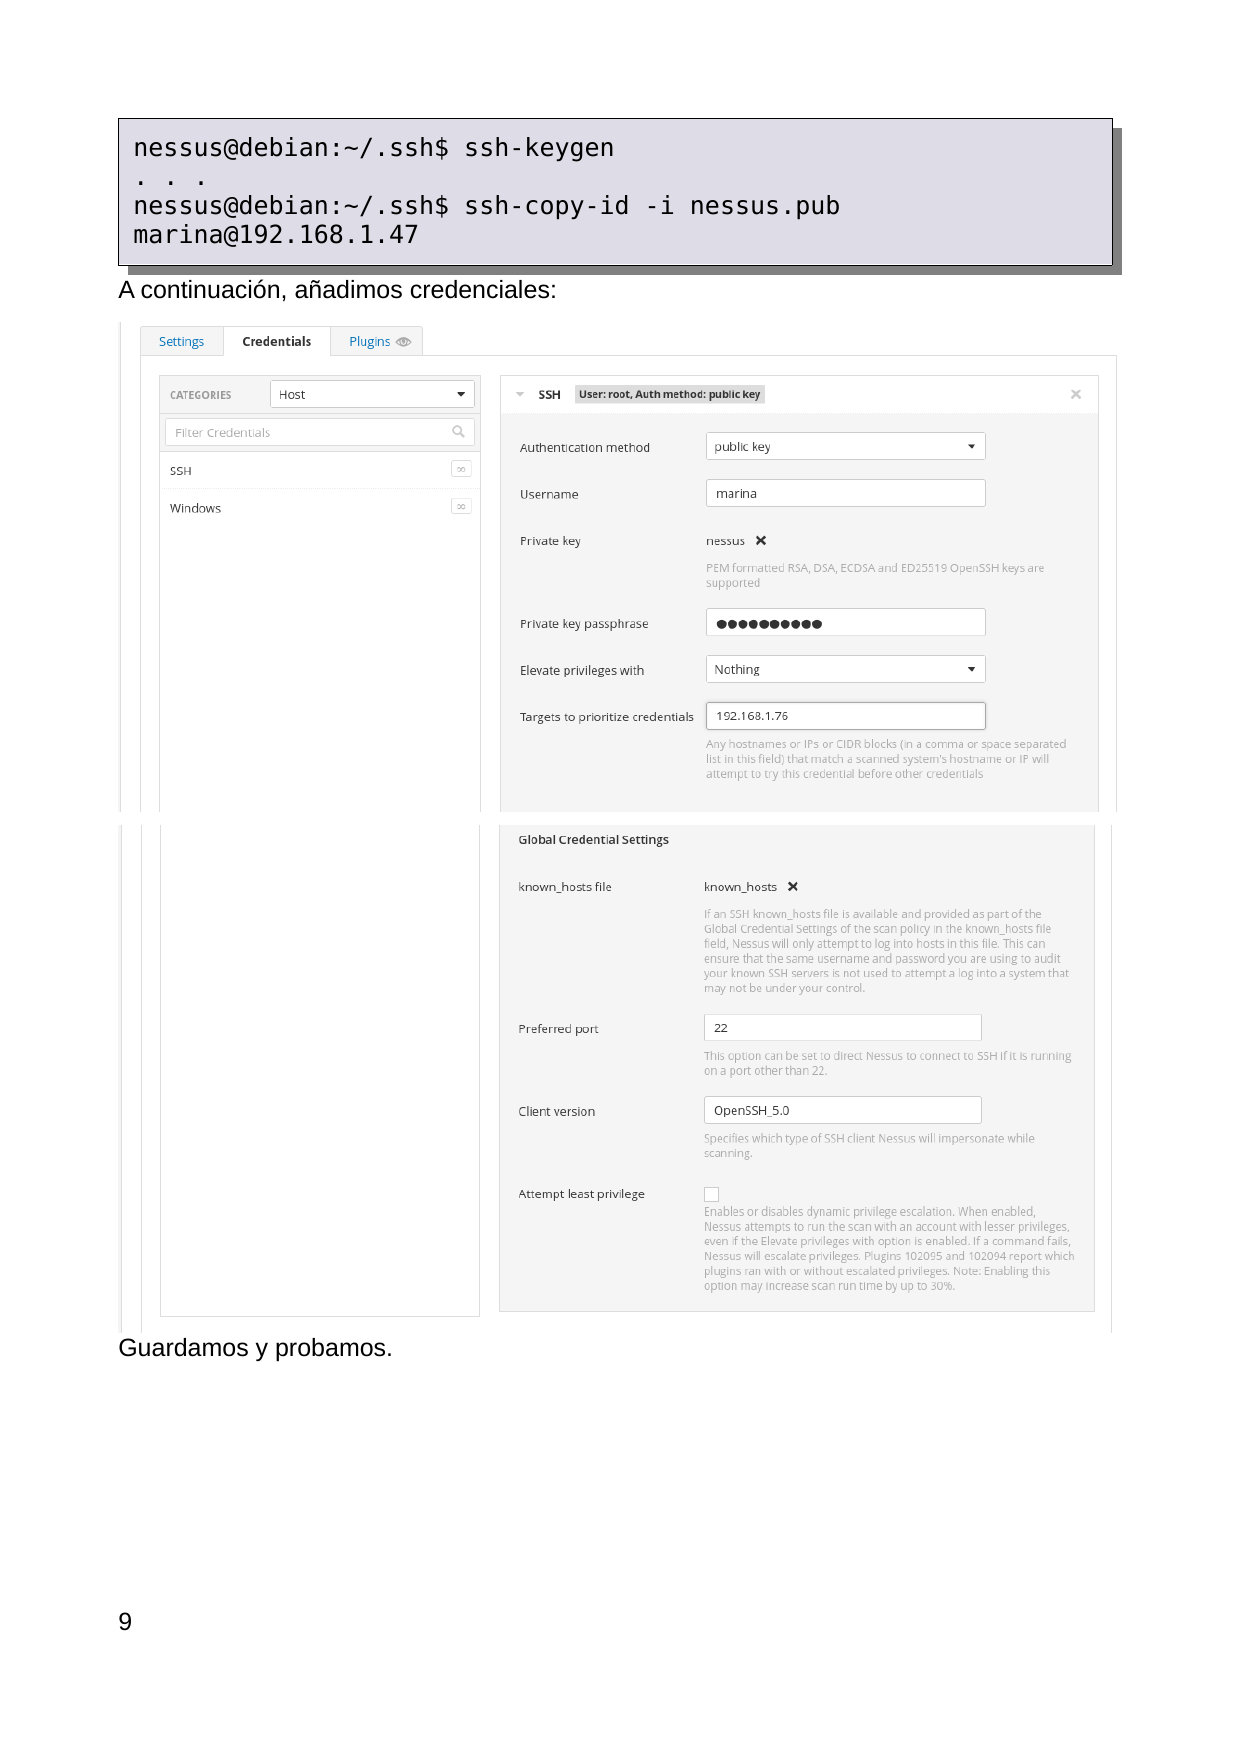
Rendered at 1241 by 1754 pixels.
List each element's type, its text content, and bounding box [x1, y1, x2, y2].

text nessus@debian:~/.ssh$ ssh-copy-id -i nessus.pub marina@192.168.1.47 [119, 176, 1112, 264]
text nessus@debian:~/.ssh$ ssh-keygen [119, 119, 1112, 147]
text [118, 812, 1122, 825]
picture [118, 825, 1123, 1333]
picture [118, 322, 1123, 812]
text . . . [119, 147, 1112, 176]
text Guardamos y probamos. [118, 1333, 1122, 1362]
text A continuación, añadimos credenciales: [118, 275, 1122, 304]
